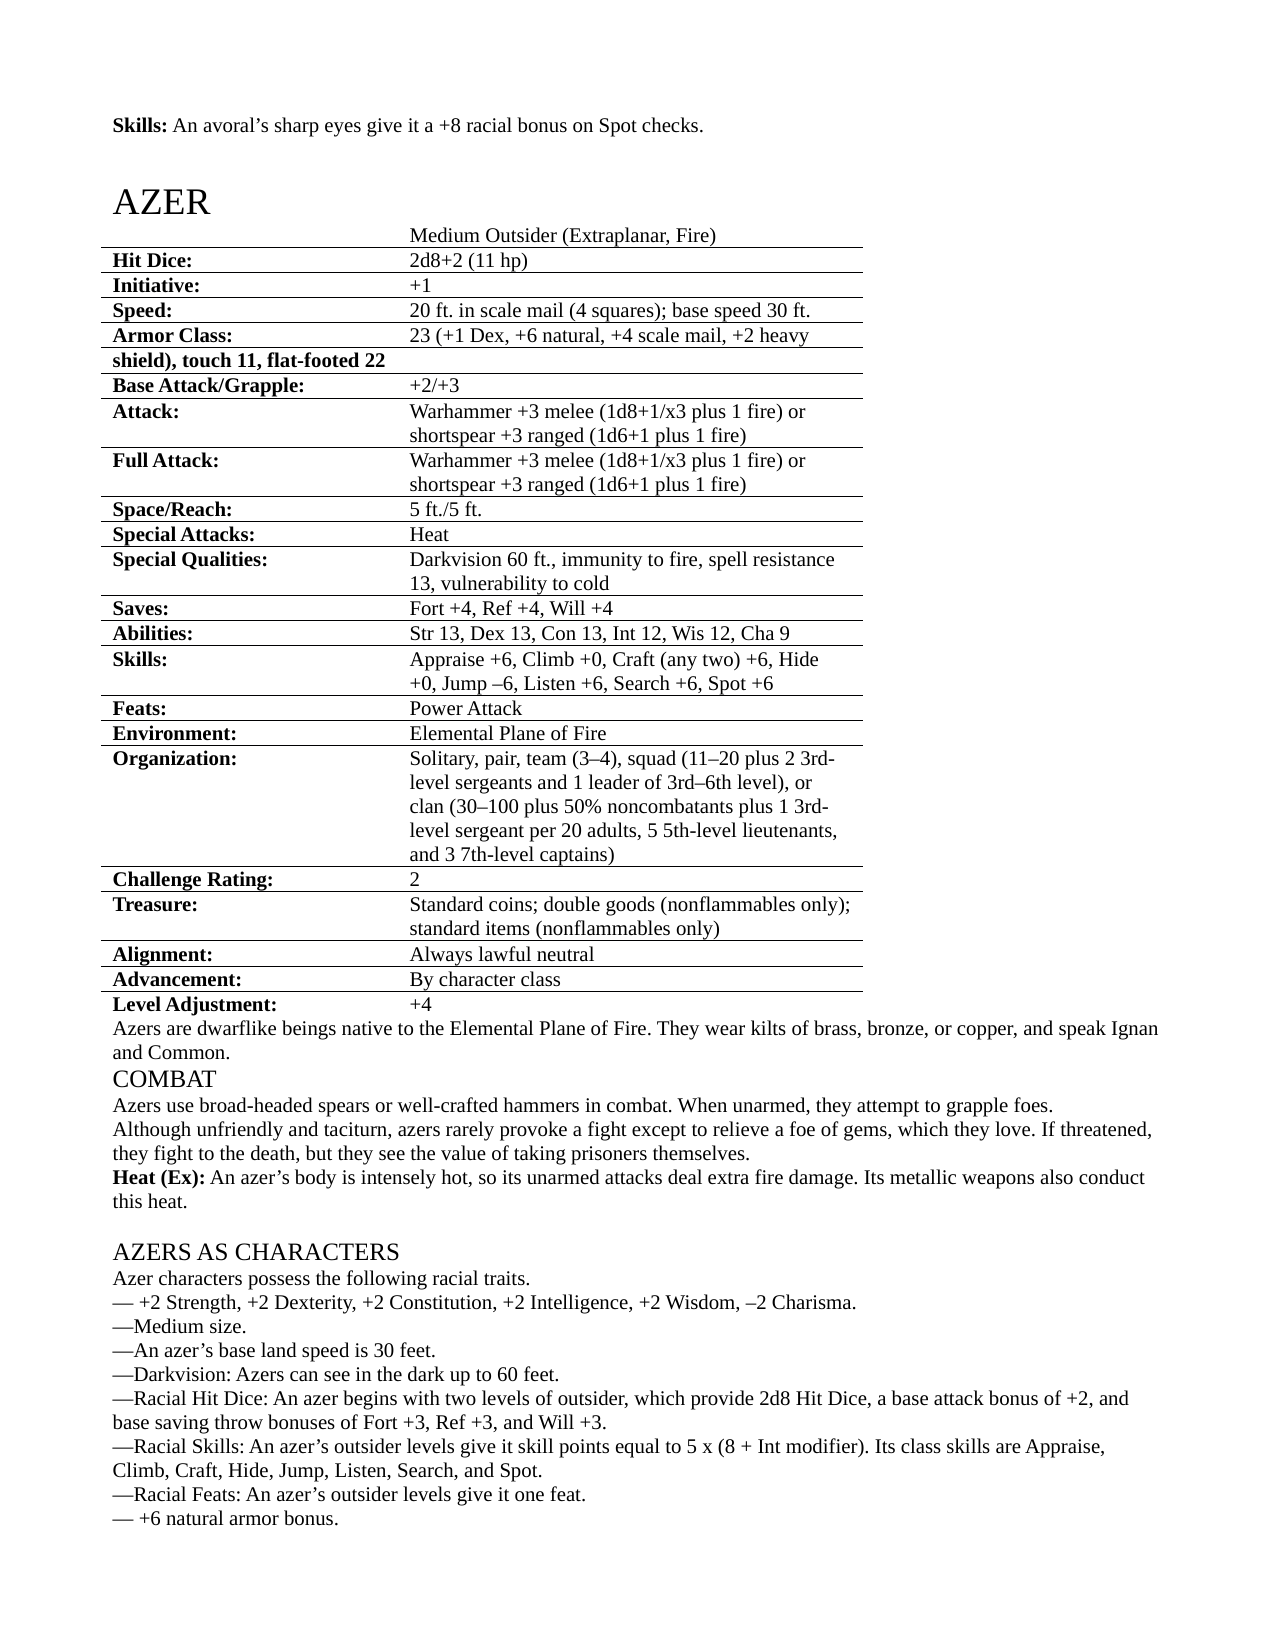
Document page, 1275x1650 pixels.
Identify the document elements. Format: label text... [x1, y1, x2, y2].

table_cell Warhammer +3 melee (1d8+1/x3 plus 1 fire) or shortspear +3 ranged (1d6+1 plus 1 fire) [398, 448, 862, 496]
table_cell Saves: [101, 596, 398, 620]
text — +2 Strength, +2 Dexterity, +2 Constitution, +2 Intelligence, +2 Wisdom, –2 Charisma. [112, 1290, 1162, 1314]
table_cell Hit Dice: [101, 248, 398, 272]
table_cell Alignment: [101, 941, 398, 966]
table_cell Heat [398, 522, 862, 546]
table_cell Initiative: [101, 273, 398, 297]
table_cell +2/+3 [398, 374, 862, 397]
text Skills: An avoral’s sharp eyes give it a +8 racial bonus on Spot checks. [112, 112, 1162, 137]
table_cell Solitary, pair, team (3–4), squad (11–20 plus 2 3rd-level sergeants and 1 leader of 3rd–6th level), or clan (30–100 plus 50% noncombatants plus 1 3rd-level sergeant per 20 adults, 5 5th-level lieutenants, and 3 7th-level captains) [398, 746, 862, 866]
table_cell Special Qualities: [101, 547, 398, 595]
text —Racial Feats: An azer’s outsider levels give it one feat. [112, 1482, 1162, 1506]
table_cell Organization: [101, 746, 398, 866]
table_cell Challenge Rating: [101, 867, 398, 891]
text — +6 natural armor bonus. [112, 1506, 1162, 1530]
table_header Medium Outsider (Extraplanar, Fire) [398, 223, 862, 247]
text —An azer’s base land speed is 30 feet. [112, 1338, 1162, 1362]
table_cell Level Adjustment: [101, 992, 398, 1016]
table_cell Special Attacks: [101, 522, 398, 546]
text —Racial Hit Dice: An azer begins with two levels of outsider, which provide 2d8 Hit Dice, a base attack bonus of +2, and base saving throw bonuses of Fort +3, Ref +3, and Will +3. [112, 1386, 1162, 1434]
table_cell By character class [398, 967, 862, 991]
table_cell +1 [398, 273, 862, 297]
table_cell Always lawful neutral [398, 941, 862, 966]
text Azer characters possess the following racial traits. [112, 1266, 1162, 1290]
table_cell Speed: [101, 298, 398, 322]
table_cell 5 ft./5 ft. [398, 497, 862, 521]
table_cell Appraise +6, Climb +0, Craft (any two) +6, Hide +0, Jump –6, Listen +6, Search +6, Spot +6 [398, 646, 862, 694]
text Heat (Ex): An azer’s body is intensely hot, so its unarmed attacks deal extra fire damage. Its metallic weapons also conduct this heat. [112, 1165, 1162, 1213]
table_cell +4 [398, 992, 862, 1016]
table_cell 2 [398, 867, 862, 891]
table_cell [398, 348, 862, 372]
table_cell Space/Reach: [101, 497, 398, 521]
table_cell Darkvision 60 ft., immunity to fire, spell resistance 13, vulnerability to cold [398, 547, 862, 595]
table_cell shield), touch 11, flat-footed 22 [101, 348, 398, 372]
table_cell Full Attack: [101, 448, 398, 496]
table_header [101, 223, 398, 247]
table_cell Str 13, Dex 13, Con 13, Int 12, Wis 12, Cha 9 [398, 621, 862, 645]
text Azers are dwarflike beings native to the Elemental Plane of Fire. They wear kilts of brass, bronze, or copper, and speak Ignan and Common. [112, 1016, 1162, 1064]
table_cell 2d8+2 (11 hp) [398, 248, 862, 272]
table_cell 23 (+1 Dex, +6 natural, +4 scale mail, +2 heavy [398, 323, 862, 347]
table_cell Environment: [101, 721, 398, 745]
table_cell Advancement: [101, 967, 398, 991]
table_cell Skills: [101, 646, 398, 694]
table_cell 20 ft. in scale mail (4 squares); base speed 30 ft. [398, 298, 862, 322]
text Azers use broad-headed spears or well-crafted hammers in combat. When unarmed, they attempt to grapple foes. [112, 1093, 1162, 1117]
text Although unfriendly and taciturn, azers rarely provoke a fight except to relieve a foe of gems, which they love. If threatened, they fight to the death, but they see the value of taking prisoners themselves. [112, 1117, 1162, 1165]
table_cell Power Attack [398, 696, 862, 720]
text —Darkvision: Azers can see in the dark up to 60 feet. [112, 1362, 1162, 1386]
text COMBAT [112, 1064, 1162, 1093]
table_cell Attack: [101, 399, 398, 447]
table_cell Elemental Plane of Fire [398, 721, 862, 745]
text AZERS AS CHARACTERS [112, 1237, 1162, 1266]
table_cell Treasure: [101, 892, 398, 940]
table_cell Fort +4, Ref +4, Will +4 [398, 596, 862, 620]
table_cell Feats: [101, 696, 398, 720]
table_cell Abilities: [101, 621, 398, 645]
text —Medium size. [112, 1314, 1162, 1338]
text —Racial Skills: An azer’s outsider levels give it skill points equal to 5 x (8 + Int modifier). Its class skills are Appraise, Climb, Craft, Hide, Jump, Listen, Search, and Spot. [112, 1434, 1162, 1482]
table_cell Armor Class: [101, 323, 398, 347]
table_cell Warhammer +3 melee (1d8+1/x3 plus 1 fire) or shortspear +3 ranged (1d6+1 plus 1 fire) [398, 399, 862, 447]
table_cell Base Attack/Grapple: [101, 374, 398, 397]
table_cell Standard coins; double goods (nonflammables only); standard items (nonflammables only) [398, 892, 862, 940]
text AZER [112, 180, 1162, 223]
